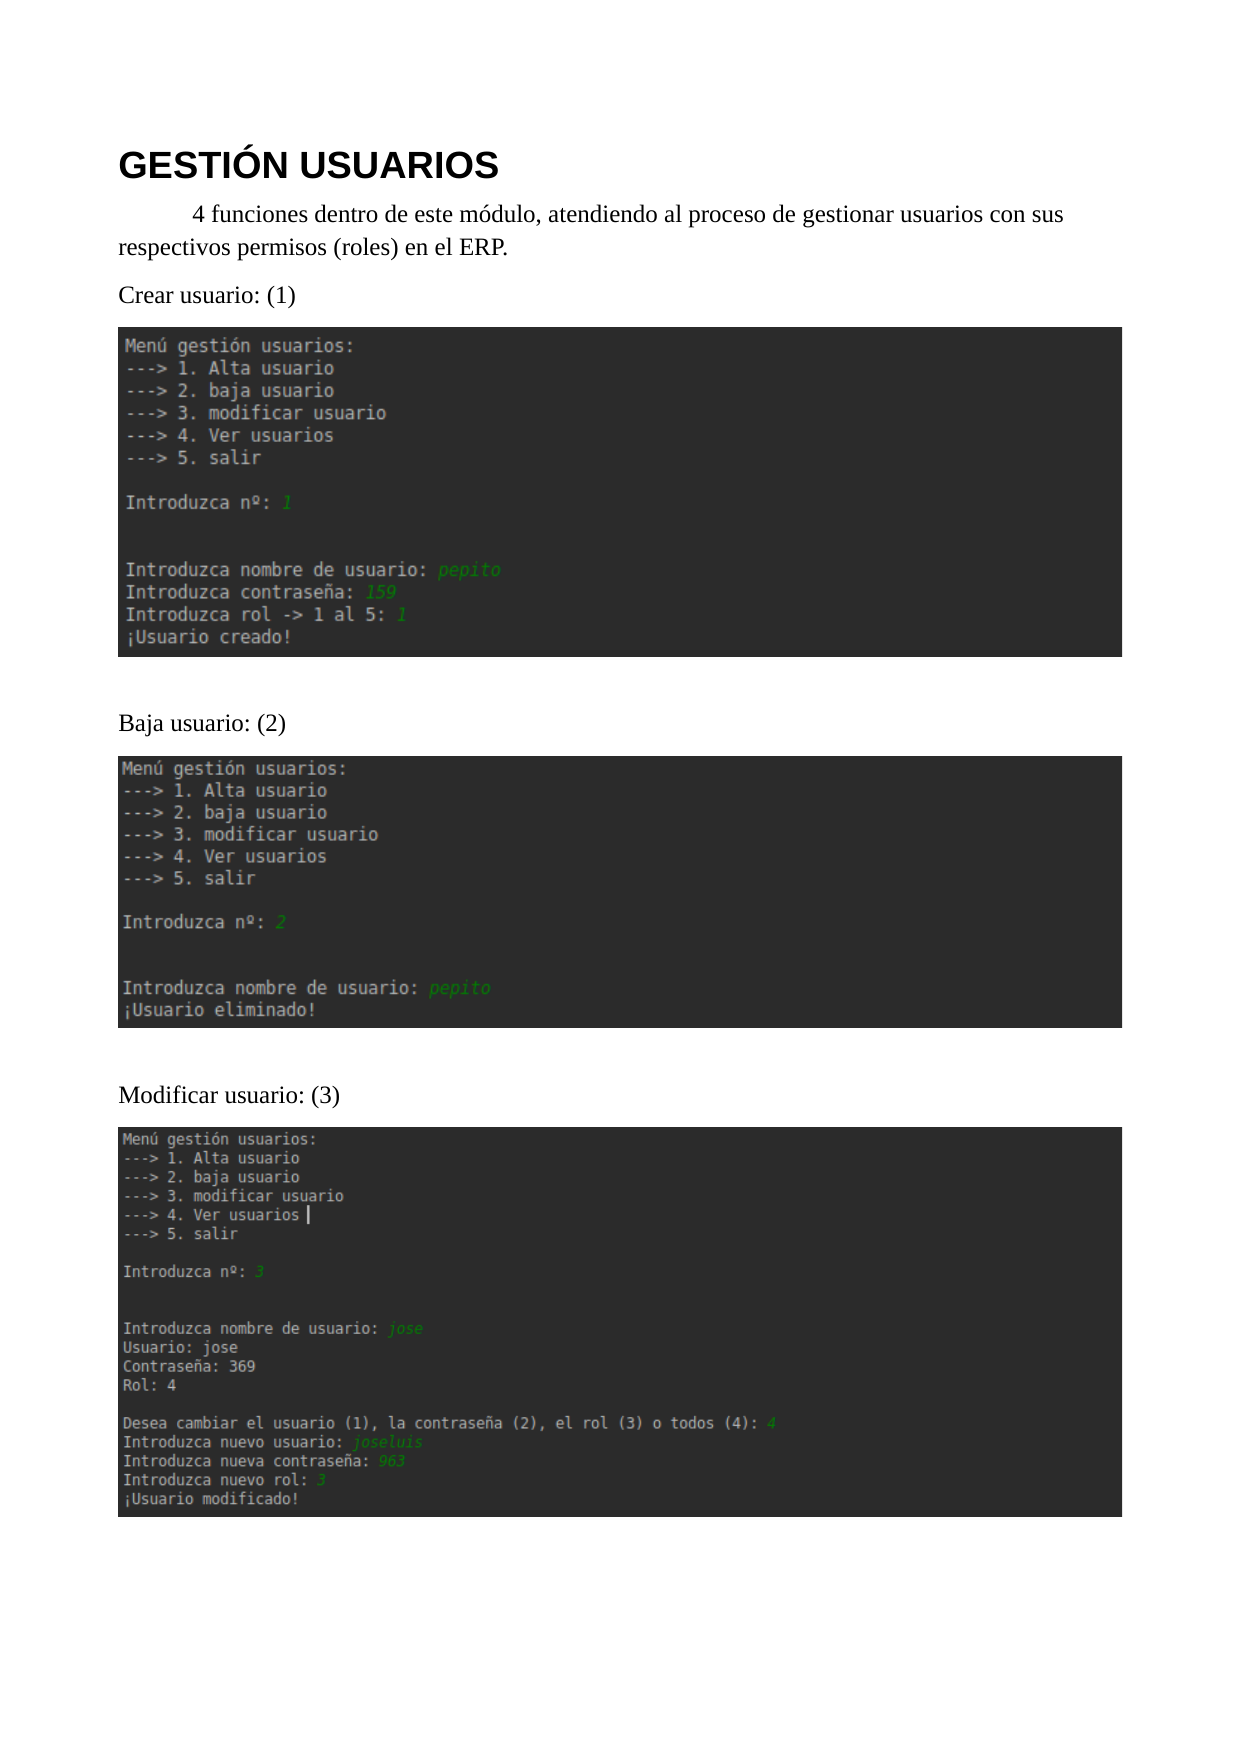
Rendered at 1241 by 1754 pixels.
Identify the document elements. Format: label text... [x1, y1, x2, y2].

text Modificar usuario: (3) [118, 1080, 1122, 1108]
picture [118, 327, 1123, 657]
text Crear usuario: (1) [118, 280, 1122, 309]
text 4 funciones dentro de este módulo, atendiendo al proceso de gestionar usuarios con sus respectivos permisos (roles) en el ERP. [118, 199, 1122, 261]
text Baja usuario: (2) [118, 708, 1122, 737]
picture [118, 756, 1123, 1028]
subtitle GESTIÓN USUARIOS [118, 143, 1122, 187]
picture [118, 1127, 1123, 1517]
